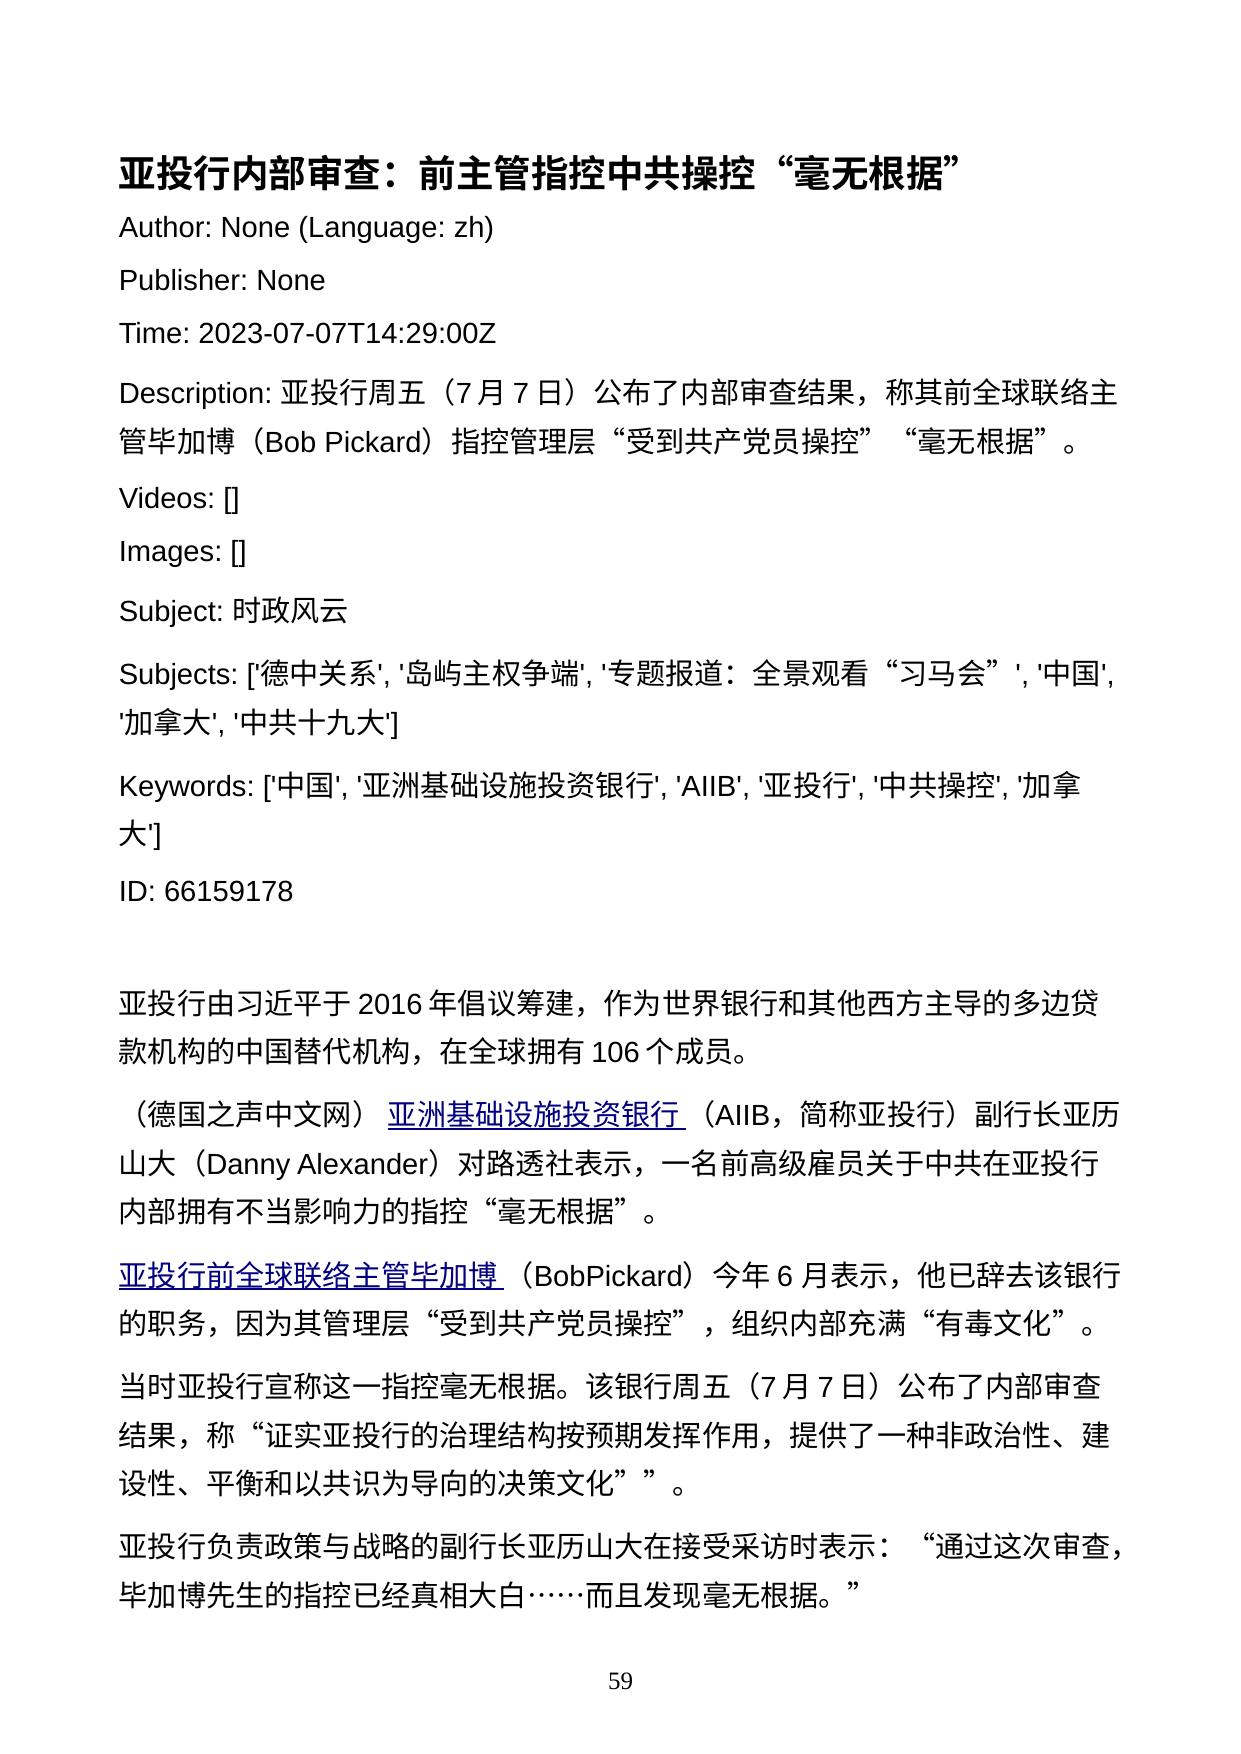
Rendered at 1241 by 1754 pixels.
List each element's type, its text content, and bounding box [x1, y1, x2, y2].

text 亚投行负责政策与战略的副行长亚历山大在接受采访时表示：“通过这次审查，毕加博先生的指控已经真相大白……而且发现毫无根据。” [118, 1524, 1122, 1615]
text 当时亚投行宣称这一指控毫无根据。该银行周五（7月7日）公布了内部审查结果，称“证实亚投行的治理结构按预期发挥作用，提供了一种非政治性、建设性、平衡和以共识为导向的决策文化””。 [118, 1364, 1122, 1503]
text Keywords: ['中国', '亚洲基础设施投资银行', 'AIIB', '亚投行', '中共操控', '加拿大'] [118, 762, 1122, 853]
text Subjects: ['德中关系', '岛屿主权争端', '专题报道：全景观看“习马会”', '中国', '加拿大', '中共十九大'] [118, 651, 1122, 742]
text （德国之声中文网） 亚洲基础设施投资银行 （AIIB，简称亚投行）副行长亚历山大（Danny Alexander）对路透社表示，一名前高级雇员关于中共在亚投行内部拥有不当影响力的指控“毫无根据”。 [118, 1092, 1122, 1231]
text Time: 2023-07-07T14:29:00Z [118, 317, 1122, 350]
text Author: None (Language: zh) [118, 210, 1122, 244]
text 亚投行由习近平于2016年倡议筹建，作为世界银行和其他西方主导的多边贷款机构的中国替代机构，在全球拥有106个成员。 [118, 980, 1122, 1071]
text 亚投行前全球联络主管毕加博 （BobPickard）今年 6 月表示，他已辞去该银行的职务，因为其管理层“受到共产党员操控”，组织内部充满“有毒文化”。 [118, 1252, 1122, 1343]
text Subject: 时政风云 [118, 588, 1122, 630]
subtitle 亚投行内部审查：前主管指控中共操控“毫无根据” [118, 143, 1122, 198]
text Publisher: None [118, 263, 1122, 297]
text Description: 亚投行周五（7月7日）公布了内部审查结果，称其前全球联络主管毕加博（Bob Pickard）指控管理层“受到共产党员操控”“毫无根据”。 [118, 370, 1122, 461]
text ID: 66159178 [118, 874, 1122, 908]
text Images: [] [118, 534, 1122, 568]
text Videos: [] [118, 481, 1122, 515]
